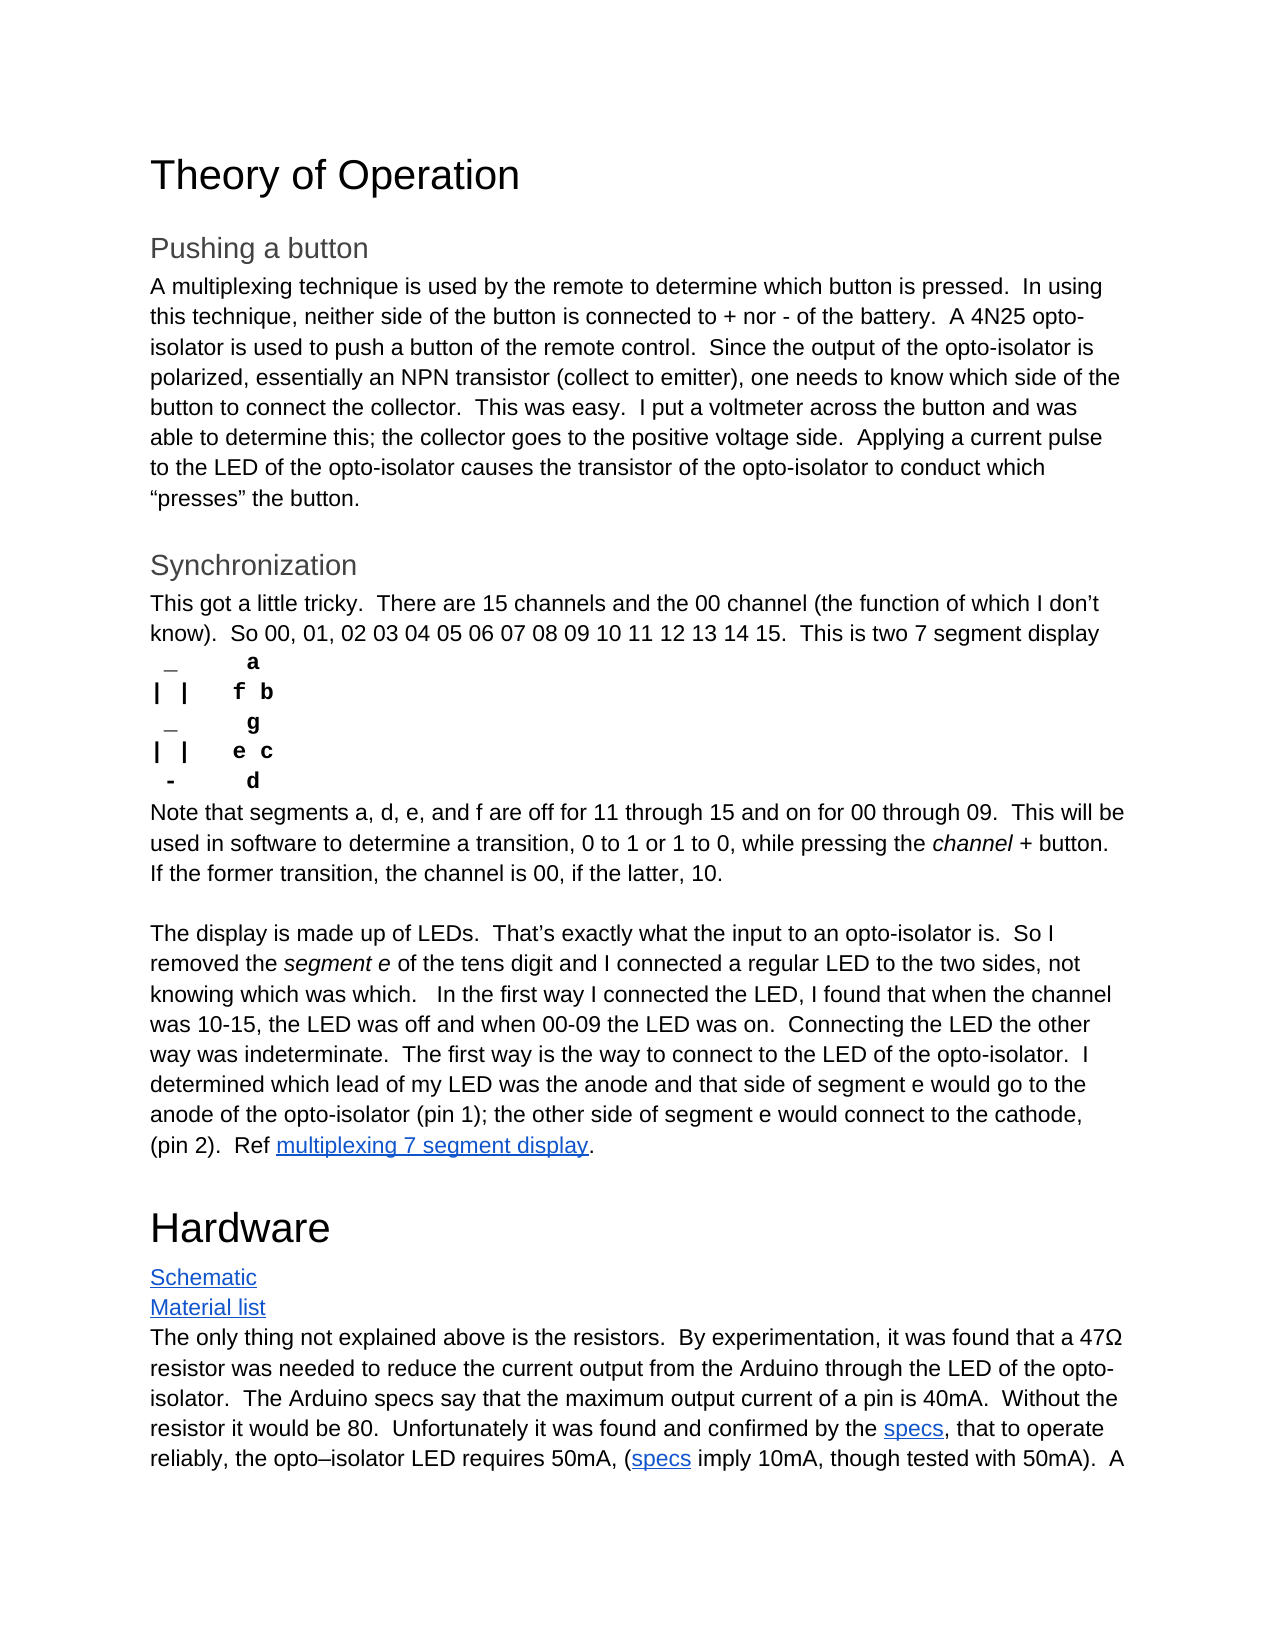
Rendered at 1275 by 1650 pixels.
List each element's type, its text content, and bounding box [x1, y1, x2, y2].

subtitle Hardware [150, 1203, 1125, 1251]
text | | e c [150, 740, 1125, 766]
text | | f b [150, 680, 1125, 706]
text The display is made up of LEDs. That’s exactly what the input to an opto-isolator is. So I removed the segment e of the tens digit and I connected a regular LED to the two sides, not knowing which was which. In the first way I connected the LED, I found that when the channel was 10-15, the LED was off and when 00-09 the LED was on. Connecting the LED the other way was indeterminate. The first way is the way to connect to the LED of the opto-isolator. I determined which lead of my LED was the anode and that side of segment e would go to the anode of the opto-isolator (pin 1); the other side of segment e would connect to the cathode, (pin 2). Ref multiplexing 7 segment display. [150, 920, 1125, 1158]
text Note that segments a, d, e, and f are off for 11 through 15 and on for 00 through 09. This will be used in software to determine a transition, 0 to 1 or 1 to 0, while pressing the channel + button. If the former transition, the channel is 00, if the latter, 10. [150, 799, 1125, 886]
text Material list [150, 1294, 1125, 1321]
subtitle Synchronization [150, 548, 1125, 582]
text This got a little tricky. There are 15 channels and the 00 channel (the function of which I don’t know). So 00, 01, 02 03 04 05 06 07 08 09 10 11 12 13 14 15. This is two 7 segment display [150, 590, 1125, 647]
text The only thing not explained above is the resistors. By experimentation, it was found that a 47Ω resistor was needed to reduce the current output from the Arduino through the LED of the opto-isolator. The Arduino specs say that the maximum output current of a pin is 40mA. Without the resistor it would be 80. Unfortunately it was found and confirmed by the specs, that to operate reliably, the opto–isolator LED requires 50mA, (specs imply 10mA, though tested with 50mA). A [150, 1324, 1125, 1472]
text - d [150, 769, 1125, 796]
subtitle Pushing a button [150, 231, 1125, 265]
text A multiplexing technique is used by the remote to determine which button is pressed. In using this technique, neither side of the button is connected to + nor - of the battery. A 4N25 opto-isolator is used to push a button of the remote control. Since the output of the opto-isolator is polarized, essentially an NPN transistor (collect to emitter), one needs to know which side of the button to connect the collector. This was easy. I put a voltmeter across the button and was able to determine this; the collector goes to the positive voltage side. Applying a current pulse to the LED of the opto-isolator causes the transistor of the opto-isolator to conduct which “presses” the button. [150, 273, 1125, 511]
subtitle Theory of Operation [150, 150, 1125, 198]
text Schematic [150, 1264, 1125, 1290]
text _ g [150, 710, 1125, 736]
text _ a [150, 650, 1125, 676]
